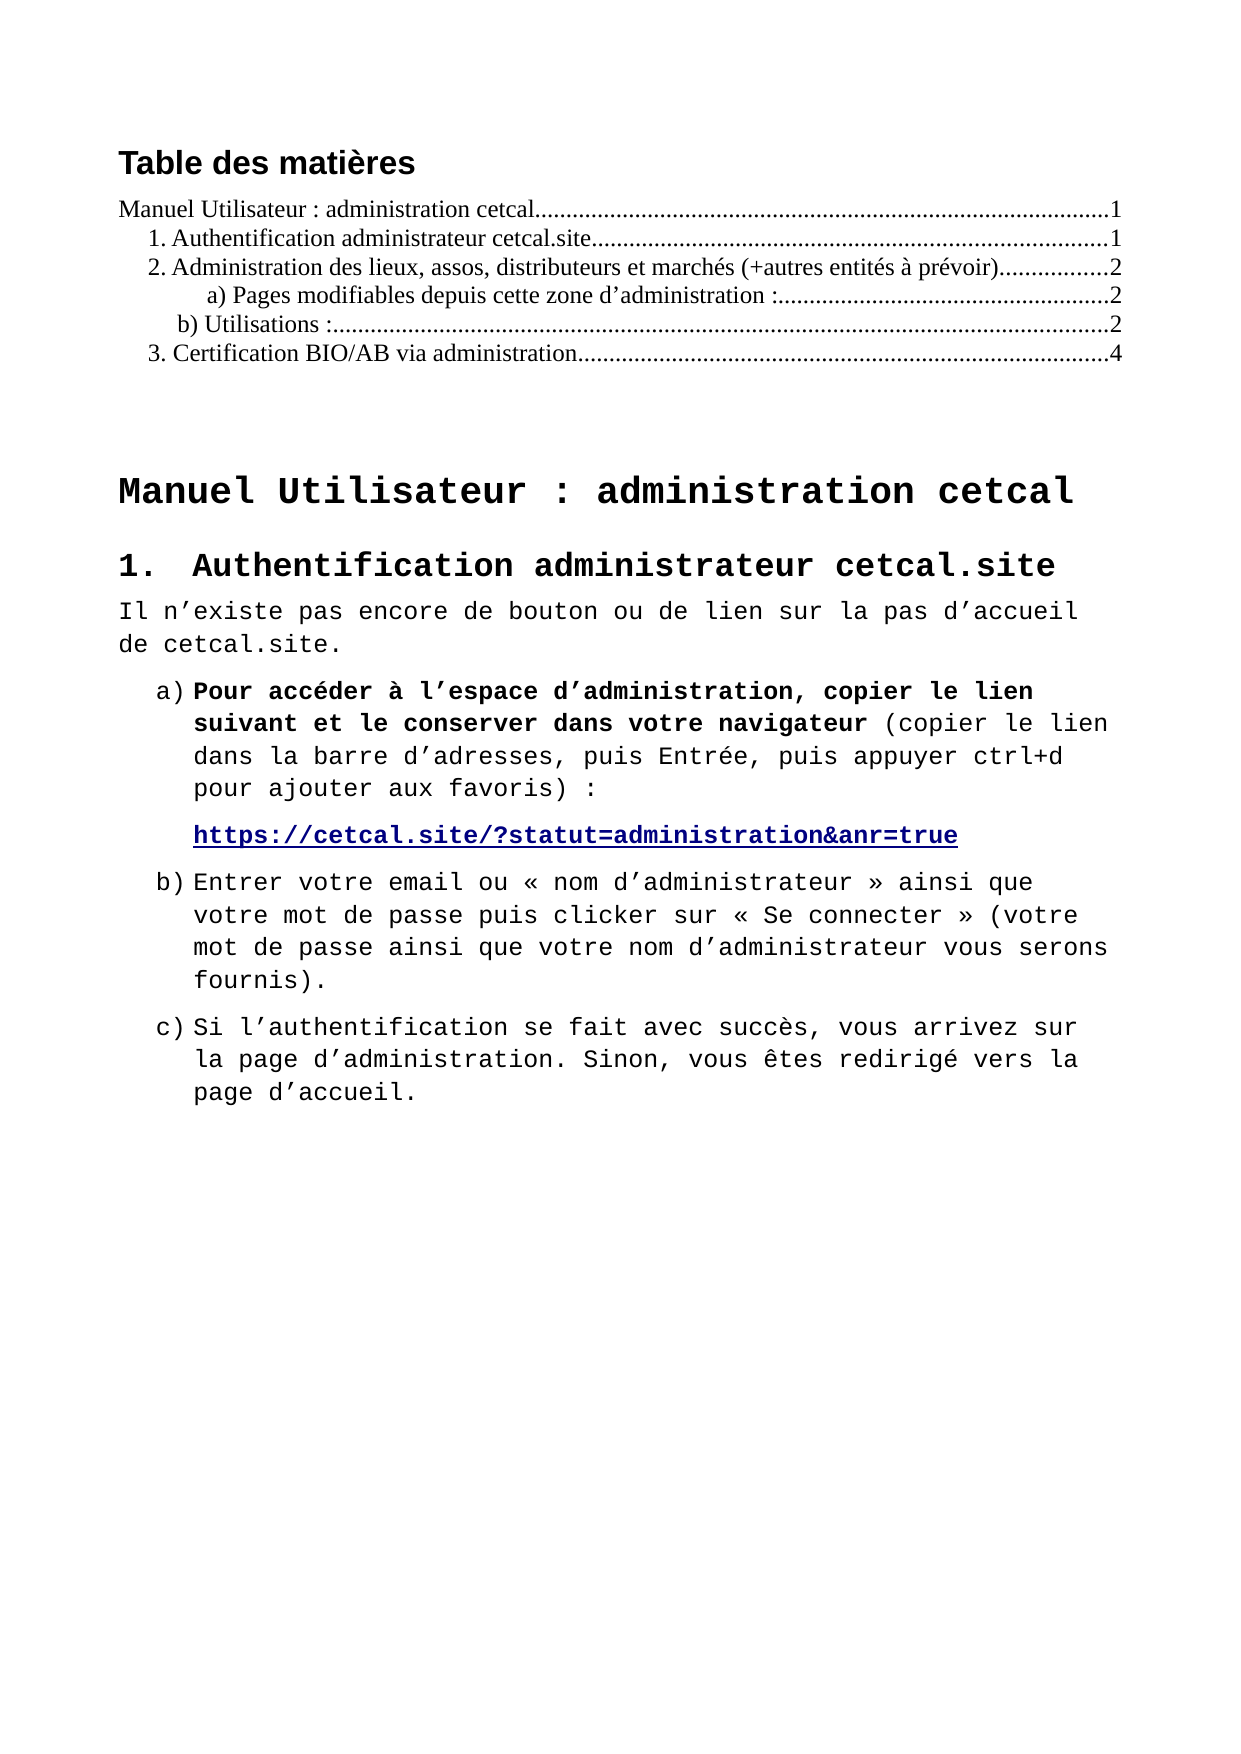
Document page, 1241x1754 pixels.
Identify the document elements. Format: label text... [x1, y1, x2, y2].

text a) Pages modifiables depuis cette zone d’administration : 2 [207, 280, 1122, 309]
text 3. Certification BIO/AB via administration 4 [148, 338, 1122, 367]
list https://cetcal.site/?statut=administration&anr=true [156, 823, 1122, 851]
subtitle Table des matières [118, 143, 1122, 182]
text 2. Administration des lieux, assos, distributeurs et marchés (+autres entités à prévoir) 2 [148, 252, 1122, 280]
text Il n’existe pas encore de bouton ou de lien sur la pas d’accueil de cetcal.site. [118, 599, 1122, 659]
subtitle Manuel Utilisateur : administration cetcal [118, 472, 1122, 515]
list Entrer votre email ou « nom d’administrateur » ainsi que votre mot de passe puis clicker sur « Se connecter » (votre mot de passe ainsi que votre nom d’administrateur vous serons fournis). [156, 870, 1122, 996]
list Pour accéder à l’espace d’administration, copier le lien suivant et le conserver dans votre navigateur (copier le lien dans la barre d’adresses, puis Entrée, puis appuyer ctrl+d pour ajouter aux favoris) : [156, 678, 1122, 804]
text 1. Authentification administrateur cetcal.site 1 [148, 223, 1122, 252]
subtitle Authentification administrateur cetcal.site [118, 548, 1122, 586]
text Manuel Utilisateur : administration cetcal 1 [118, 194, 1122, 223]
text b) Utilisations : 2 [177, 309, 1122, 338]
list Si l’authentification se fait avec succès, vous arrivez sur la page d’administration. Sinon, vous êtes redirigé vers la page d’accueil. [156, 1014, 1122, 1108]
